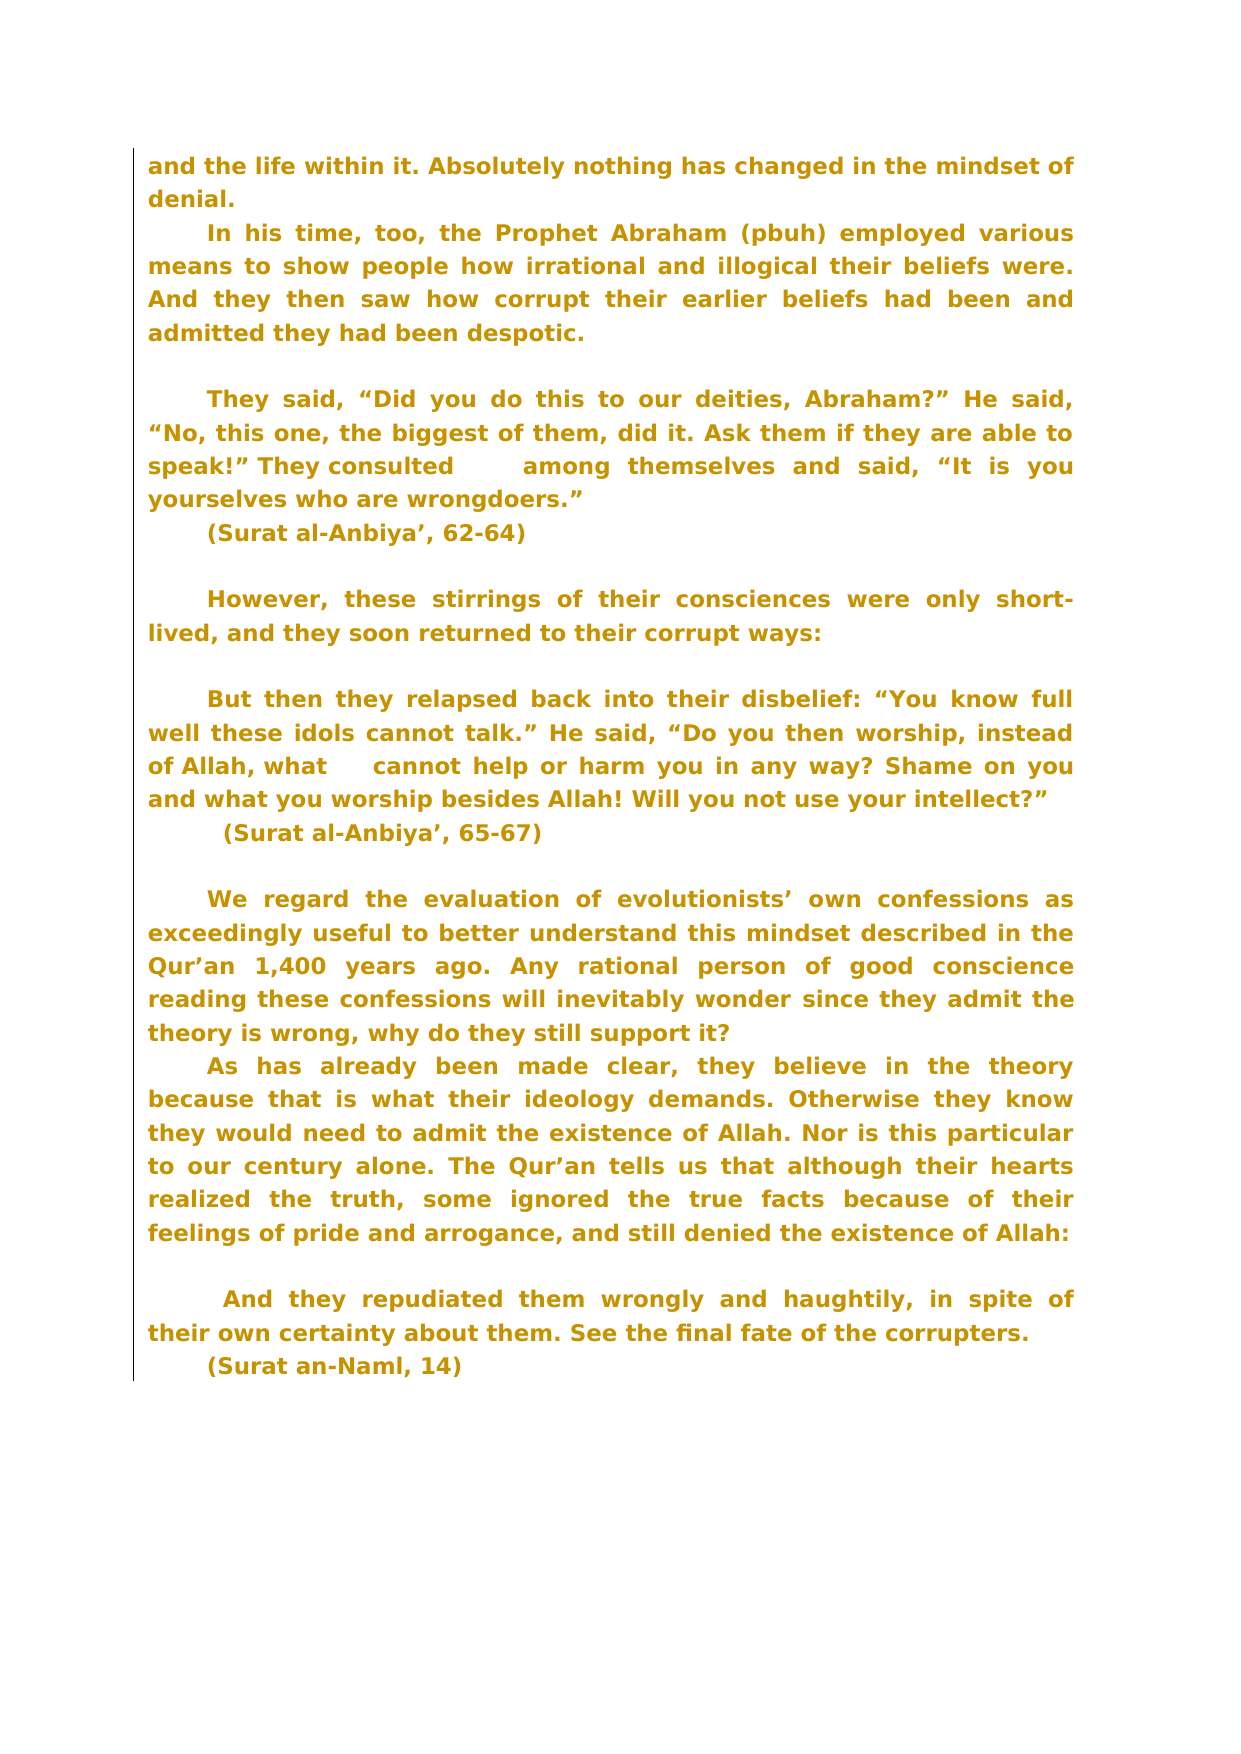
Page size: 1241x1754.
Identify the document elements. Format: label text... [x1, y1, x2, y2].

text (Surat al-Anbiya’, 62-64) [148, 514, 1075, 548]
text As has already been made clear, they believe in the theory because that is what their ideology demands. Otherwise they know they would need to admit the existence of Allah. Nor is this particular to our century alone. The Qur’an tells us that although their hearts realized the truth, some ignored the true facts because of their feelings of pride and arrogance, and still denied the existence of Allah: [148, 1048, 1075, 1248]
text However, these stirrings of their consciences were only short-lived, and they soon returned to their corrupt ways: [148, 581, 1075, 648]
text But then they relapsed back into their disbelief: “You know full well these idols cannot talk.” He said, “Do you then worship, instead of Allah, what cannot help or harm you in any way? Shame on you and what you worship besides Allah! Will you not use your intellect?” [148, 681, 1075, 814]
text (Surat al-Anbiya’, 65-67) [148, 814, 1075, 848]
text We regard the evaluation of evolutionists’ own confessions as exceedingly useful to better understand this mindset described in the Qur’an 1,400 years ago. Any rational person of good conscience reading these confessions will inevitably wonder since they admit the theory is wrong, why do they still support it? [148, 881, 1075, 1048]
text And they repudiated them wrongly and haughtily, in spite of their own certainty about them. See the final fate of the corrupters. [148, 1281, 1075, 1348]
text They said, “Did you do this to our deities, Abraham?” He said, “No, this one, the biggest of them, did it. Ask them if they are able to speak!” They consulted among themselves and said, “It is you yourselves who are wrongdoers.” [148, 381, 1075, 514]
text (Surat an-Naml, 14) [148, 1348, 1075, 1381]
text and the life within it. Absolutely nothing has changed in the mindset of denial. [148, 148, 1075, 214]
text In his time, too, the Prophet Abraham (pbuh) employed various means to show people how irrational and illogical their beliefs were. And they then saw how corrupt their earlier beliefs had been and admitted they had been despotic. [148, 214, 1075, 348]
